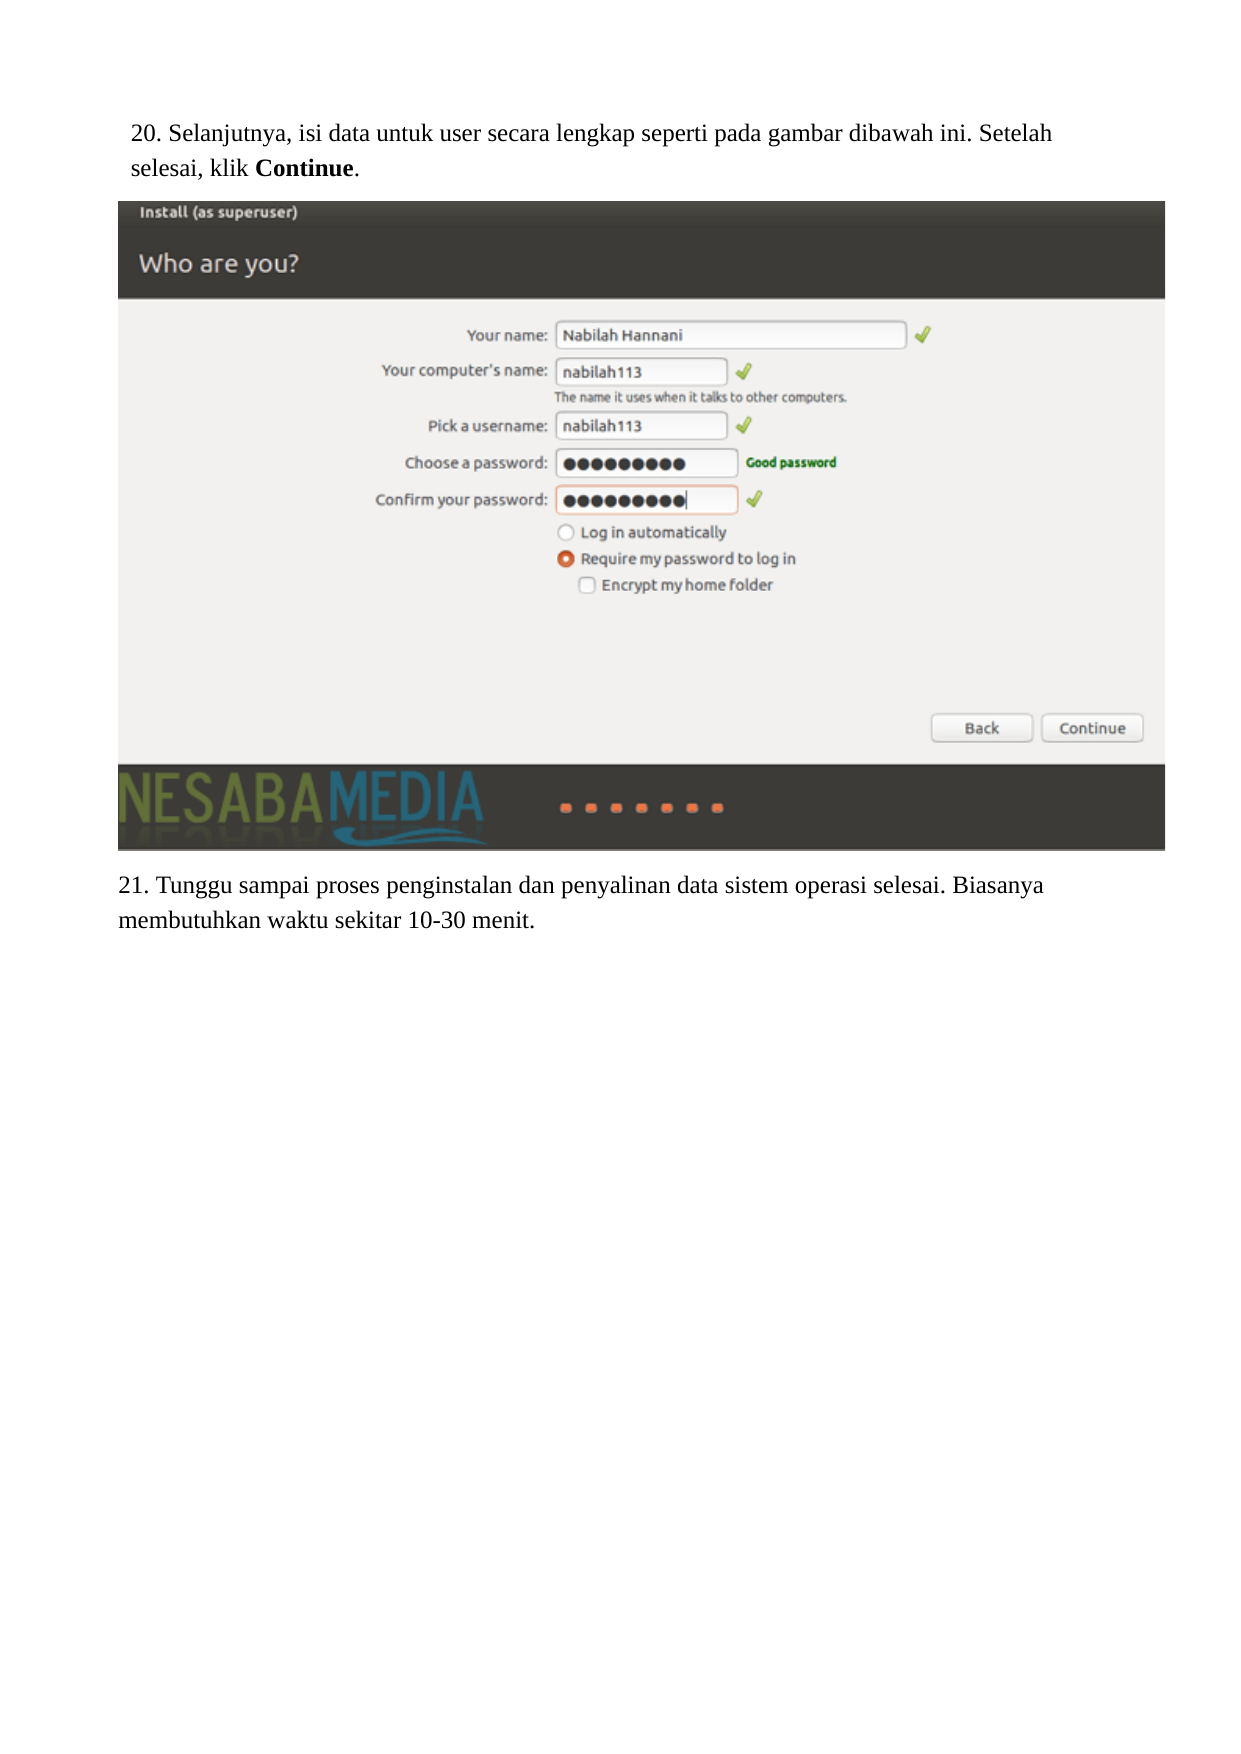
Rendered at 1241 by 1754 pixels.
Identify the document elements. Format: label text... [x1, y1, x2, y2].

text 21. Tunggu sampai proses penginstalan dan penyalinan data sistem operasi selesai. Biasanya membutuhkan waktu sekitar 10-30 menit. [118, 870, 1122, 934]
picture [118, 201, 1166, 851]
text 20. Selanjutnya, isi data untuk user secara lengkap seperti pada gambar dibawah ini. Setelah selesai, klik Continue. [131, 118, 1109, 181]
